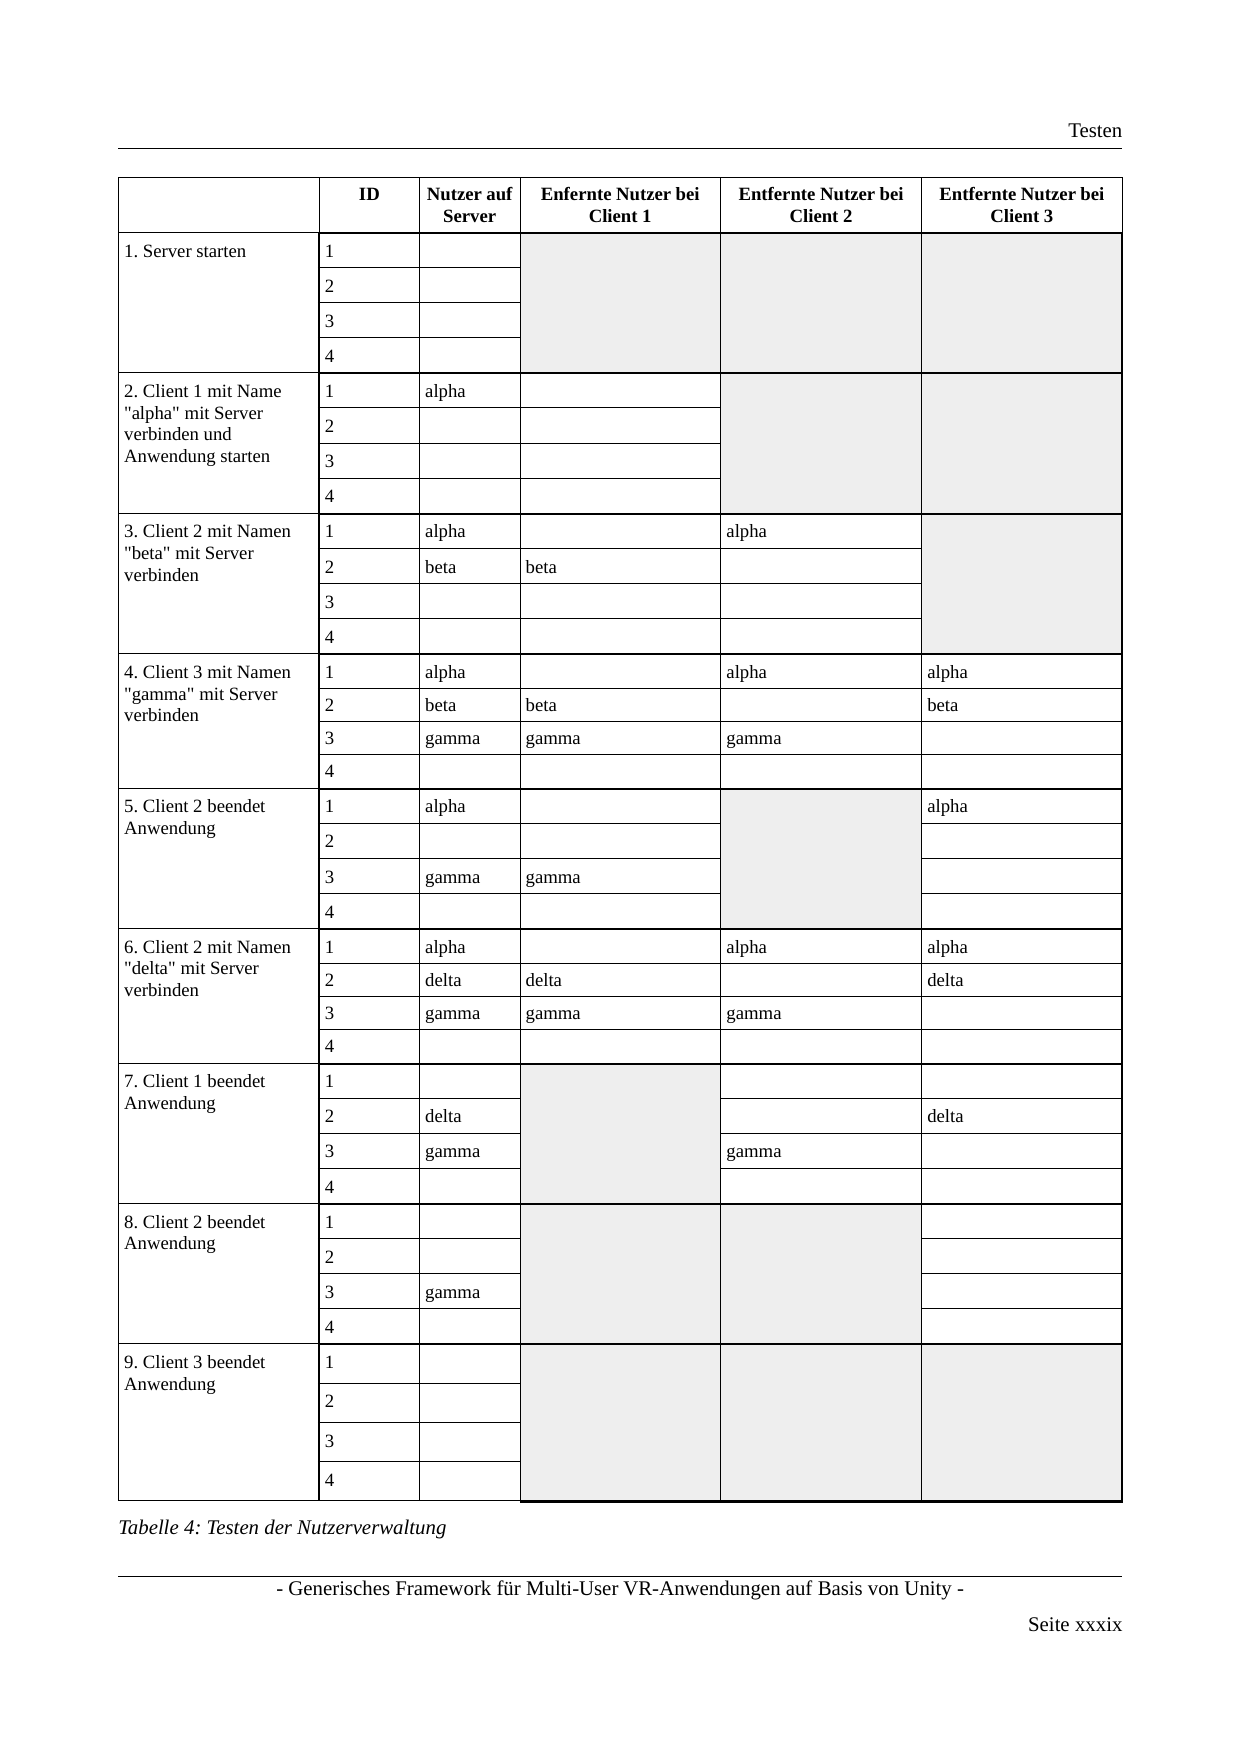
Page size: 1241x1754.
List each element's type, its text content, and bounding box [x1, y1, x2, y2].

table_cell 3 [320, 722, 419, 754]
table_cell 8. Client 2 beendet Anwendung [119, 1204, 318, 1343]
table_cell [521, 824, 720, 858]
table_cell 2 [320, 549, 419, 583]
table_cell [521, 408, 720, 442]
table_cell beta [420, 689, 520, 721]
table_cell gamma [521, 997, 720, 1029]
table_cell 1 [320, 515, 419, 548]
table_cell 2 [320, 824, 419, 858]
table_cell 2. Client 1 mit Name "alpha" mit Server verbinden und Anwendung starten [119, 373, 318, 513]
table_cell 5. Client 2 beendet Anwendung [119, 789, 318, 928]
table_cell beta [521, 689, 720, 721]
table_cell [721, 755, 921, 787]
table_cell [420, 1205, 520, 1238]
table_cell alpha [721, 515, 921, 548]
table_cell [521, 1030, 720, 1062]
table_cell 4 [320, 1169, 419, 1203]
table_cell [721, 964, 921, 996]
table_cell [721, 1030, 921, 1062]
table_cell 1 [320, 655, 419, 688]
table_cell alpha [922, 790, 1121, 823]
table_cell [922, 1030, 1121, 1062]
table_cell gamma [420, 859, 520, 893]
table_cell [420, 234, 520, 267]
table_cell 6. Client 2 mit Namen "delta" mit Server verbinden [119, 929, 318, 1062]
table_cell [922, 1345, 1121, 1500]
table_header [119, 178, 319, 232]
table_cell gamma [721, 997, 921, 1029]
table_cell [721, 1169, 921, 1203]
table_cell [922, 374, 1121, 513]
table_cell [922, 1309, 1121, 1343]
table_cell 3 [320, 584, 419, 618]
table_cell 3 [320, 444, 419, 477]
table_cell [922, 515, 1121, 653]
table_cell [922, 997, 1121, 1029]
table_cell 3. Client 2 mit Namen "beta" mit Server verbinden [119, 514, 318, 653]
table_cell 3 [320, 1423, 419, 1461]
table_cell 2 [320, 1099, 419, 1133]
table_cell [420, 1309, 520, 1343]
table_cell [922, 1205, 1121, 1238]
table_cell 4. Client 3 mit Namen "gamma" mit Server verbinden [119, 654, 318, 787]
table_cell [922, 722, 1121, 754]
table_cell [721, 374, 921, 513]
table_cell [420, 1030, 520, 1062]
table_cell [721, 689, 921, 721]
table_cell alpha [420, 655, 520, 688]
table_cell [420, 894, 520, 928]
table_cell 3 [320, 1274, 419, 1308]
table_cell [922, 1274, 1121, 1308]
table_cell 4 [320, 755, 419, 787]
table_cell 3 [320, 997, 419, 1029]
table_cell [420, 268, 520, 302]
table_cell [420, 1462, 520, 1500]
table_cell [721, 549, 921, 583]
table_cell [922, 234, 1121, 372]
table_cell gamma [521, 859, 720, 893]
table_cell 1 [320, 374, 419, 407]
table_cell 7. Client 1 beendet Anwendung [119, 1064, 318, 1203]
table_cell delta [922, 964, 1121, 996]
table_cell 4 [320, 338, 419, 372]
table_cell [420, 1423, 520, 1461]
table_cell 4 [320, 1462, 419, 1500]
table_cell delta [420, 1099, 520, 1133]
table_cell [420, 584, 520, 618]
table_cell 1 [320, 1065, 419, 1097]
table_cell [521, 1205, 720, 1343]
table_cell gamma [521, 722, 720, 754]
table_cell 1. Server starten [119, 233, 318, 372]
table_cell 2 [320, 408, 419, 442]
table_cell [721, 1345, 921, 1500]
table_cell [521, 1065, 720, 1203]
table_cell alpha [420, 930, 520, 963]
table_cell 1 [320, 234, 419, 267]
table_cell [721, 790, 921, 928]
table_cell [521, 619, 720, 653]
table_cell [420, 1239, 520, 1273]
table_cell [922, 755, 1121, 787]
table_cell [521, 755, 720, 787]
table_cell [922, 894, 1121, 928]
table_cell gamma [420, 997, 520, 1029]
table_cell [521, 894, 720, 928]
table_header Entfernte Nutzer bei Client 3 [922, 178, 1122, 232]
table_cell [922, 824, 1121, 858]
table_cell alpha [721, 655, 921, 688]
table_cell alpha [420, 374, 520, 407]
table_cell 4 [320, 894, 419, 928]
table_cell 9. Client 3 beendet Anwendung [119, 1344, 318, 1500]
table_cell 1 [320, 1345, 419, 1382]
table_cell [420, 1169, 520, 1203]
table_cell [420, 619, 520, 653]
table_cell [420, 303, 520, 337]
table_cell [521, 515, 720, 548]
table_cell [521, 444, 720, 477]
table_header Entfernte Nutzer bei Client 2 [721, 178, 921, 232]
table_cell [420, 755, 520, 787]
table_cell 3 [320, 303, 419, 337]
table_cell [521, 584, 720, 618]
table_header Nutzer auf Server [420, 178, 520, 232]
table_cell delta [521, 964, 720, 996]
table_cell [521, 374, 720, 407]
table_cell gamma [420, 722, 520, 754]
table_header ID [320, 178, 419, 232]
table_header Enfernte Nutzer bei Client 1 [521, 178, 720, 232]
table_cell [521, 479, 720, 513]
table_cell 1 [320, 1205, 419, 1238]
table_cell gamma [721, 1134, 921, 1168]
table_cell 1 [320, 930, 419, 963]
table_cell [721, 1205, 921, 1343]
table_cell gamma [721, 722, 921, 754]
table_cell [721, 1099, 921, 1133]
table_cell beta [420, 549, 520, 583]
table_cell alpha [922, 655, 1121, 688]
table_cell [420, 479, 520, 513]
table_cell 4 [320, 1030, 419, 1062]
table_cell [721, 1065, 921, 1097]
table_cell [721, 584, 921, 618]
table_cell [521, 655, 720, 688]
table_cell alpha [420, 790, 520, 823]
table_cell [521, 1345, 720, 1500]
table_cell [420, 408, 520, 442]
table_cell 4 [320, 479, 419, 513]
text Tabelle 4: Testen der Nutzerverwaltung [118, 1515, 1122, 1539]
table_cell alpha [420, 515, 520, 548]
table_cell [420, 444, 520, 477]
table_cell [922, 1065, 1121, 1097]
table_cell 2 [320, 1384, 419, 1422]
table_cell [420, 1065, 520, 1097]
table_cell 4 [320, 619, 419, 653]
table_cell beta [922, 689, 1121, 721]
table_cell [521, 790, 720, 823]
table_cell delta [922, 1099, 1121, 1133]
table_cell 3 [320, 1134, 419, 1168]
table_cell [922, 1239, 1121, 1273]
table_cell [721, 619, 921, 653]
table_cell [922, 859, 1121, 893]
table_cell 2 [320, 689, 419, 721]
table_cell 3 [320, 859, 419, 893]
table_cell [420, 338, 520, 372]
table_cell gamma [420, 1274, 520, 1308]
table_cell [721, 234, 921, 372]
table_cell delta [420, 964, 520, 996]
table_cell [420, 1345, 520, 1382]
table_cell [922, 1169, 1121, 1203]
table_cell [420, 1384, 520, 1422]
table_cell 2 [320, 1239, 419, 1273]
table_cell 1 [320, 790, 419, 823]
table_cell alpha [922, 930, 1121, 963]
table_cell beta [521, 549, 720, 583]
table_cell [922, 1134, 1121, 1168]
table_cell alpha [721, 930, 921, 963]
table_cell 2 [320, 268, 419, 302]
table_cell [420, 824, 520, 858]
table_cell 2 [320, 964, 419, 996]
table_cell [521, 930, 720, 963]
table_cell gamma [420, 1134, 520, 1168]
table_cell [521, 234, 720, 372]
table_cell 4 [320, 1309, 419, 1343]
